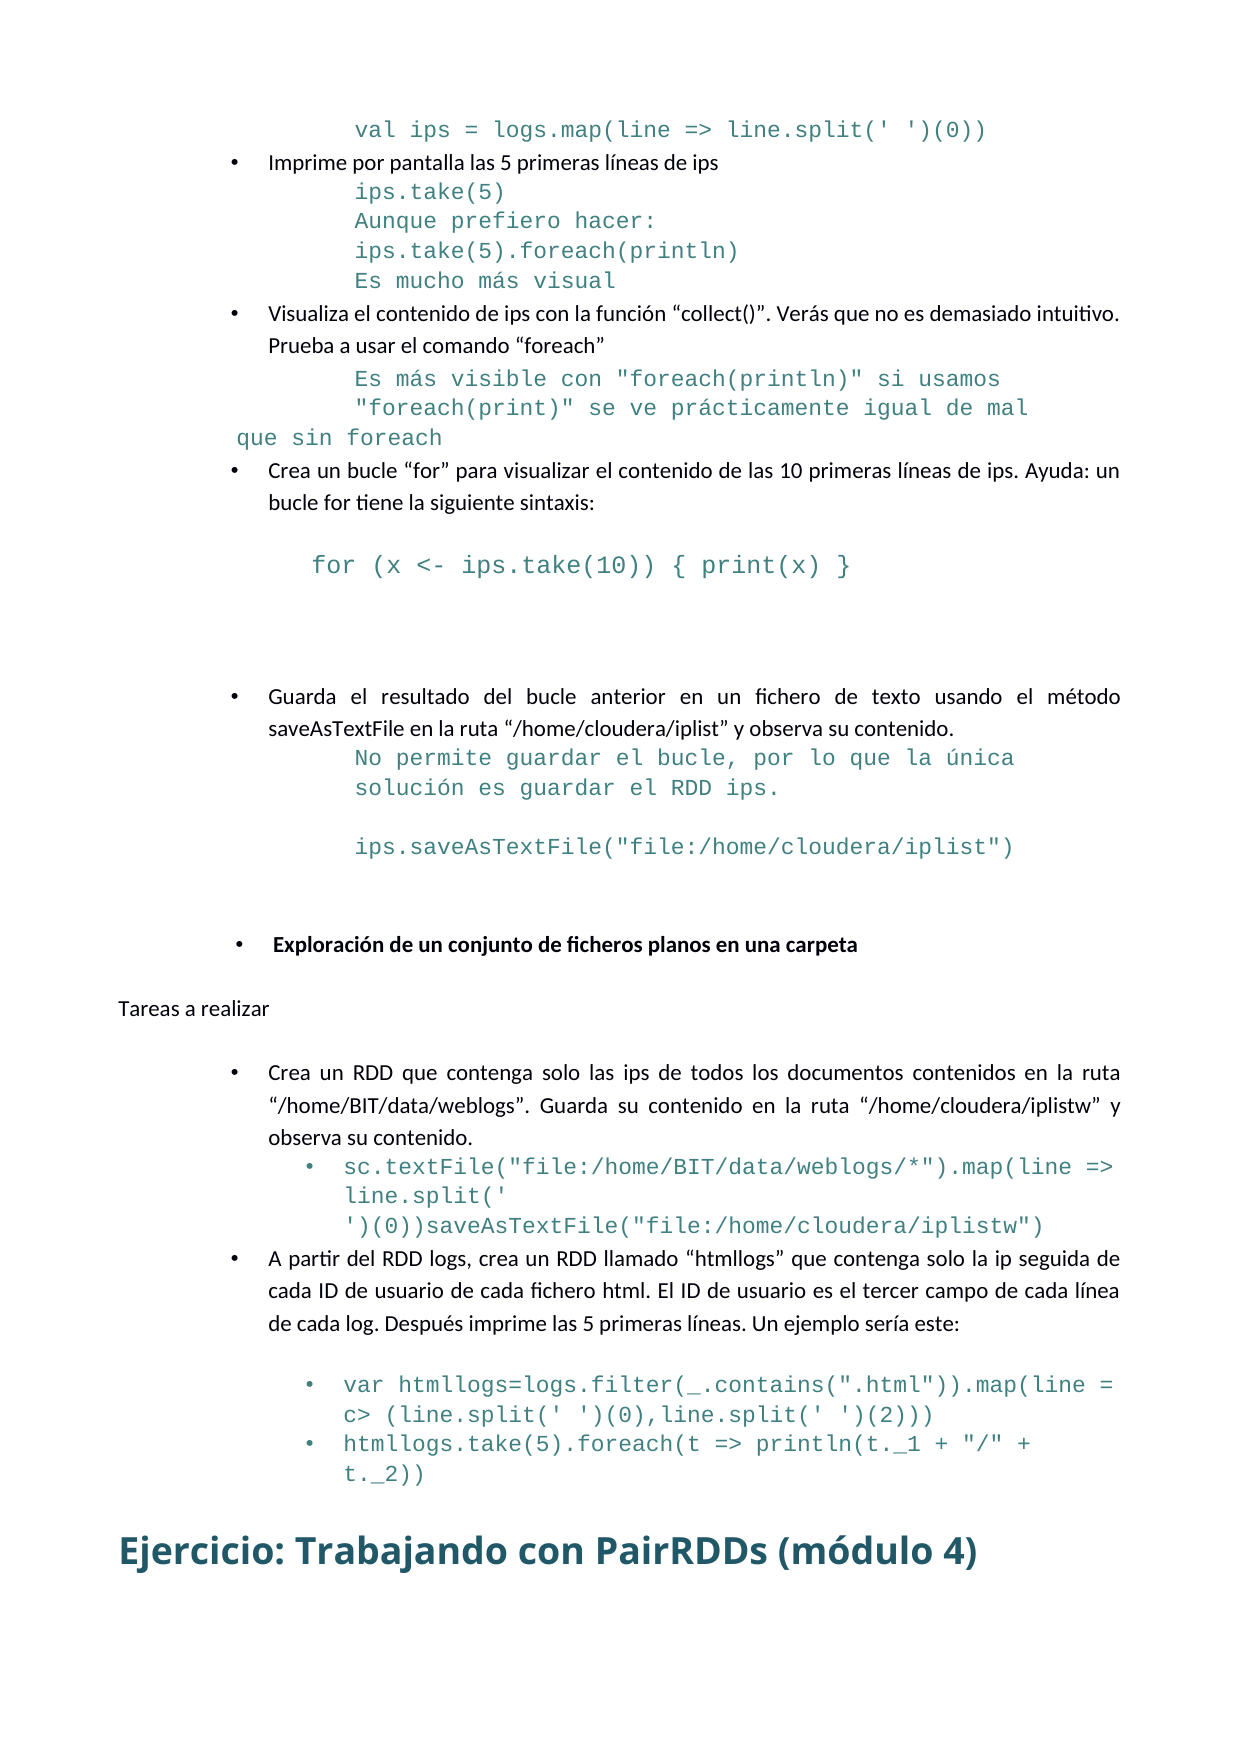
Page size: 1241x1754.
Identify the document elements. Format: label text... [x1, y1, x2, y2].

list htmllogs.take(5).foreach(t => println(t._1 + "/" + t._2)) [306, 1433, 1122, 1488]
list var htmllogs=logs.filter(_.contains(".html")).map(line = c> (line.split(' ')(0),line.split(' ')(2))) [306, 1373, 1122, 1429]
list Crea un bucle “for” para visualizar el contenido de las 10 primeras líneas de ips. Ayuda: un bucle for tiene la siguiente sintaxis: [231, 456, 1122, 516]
text Ejercicio: Trabajando con PairRDDs (módulo 4) [118, 1524, 1122, 1576]
list Crea un RDD que contenga solo las ips de todos los documentos contenidos en la ruta “/home/BIT/data/weblogs”. Guarda su contenido en la ruta “/home/cloudera/iplistw” y observa su contenido. [231, 1058, 1122, 1151]
text for (x <- ips.take(10)) { print(x) } [193, 553, 1122, 581]
text Tareas a realizar [118, 994, 1122, 1022]
list sc.textFile("file:/home/BIT/data/weblogs/*").map(line => line.split(' ')(0))saveAsTextFile("file:/home/cloudera/iplistw") [306, 1155, 1122, 1241]
text val ips = logs.map(line => line.split(' ')(0)) [118, 118, 1122, 144]
text ips.take(5).foreach(println) [118, 240, 1122, 266]
text No permite guardar el bucle, por lo que la única solución es guardar el RDD ips. [118, 746, 1122, 802]
list Imprime por pantalla las 5 primeras líneas de ips [231, 148, 1122, 176]
text Es mucho más visual [118, 269, 1122, 295]
list Exploración de un conjunto de ficheros planos en una carpeta [235, 930, 1122, 958]
text ips.saveAsTextFile("file:/home/cloudera/iplist") [118, 836, 1122, 862]
text Es más visible con "foreach(println)" si usamos "foreach(print)" se ve prácticamente igual de mal que sin foreach [118, 364, 1122, 452]
text ips.take(5) [118, 180, 1122, 206]
list A partir del RDD logs, crea un RDD llamado “htmllogs” que contenga solo la ip seguida de cada ID de usuario de cada fichero html. El ID de usuario es el tercer campo de cada línea de cada log. Después imprime las 5 primeras líneas. Un ejemplo sería este: [231, 1244, 1122, 1337]
list Guarda el resultado del bucle anterior en un fichero de texto usando el método saveAsTextFile en la ruta “/home/cloudera/iplist” y observa su contenido. [231, 682, 1122, 742]
text Aunque prefiero hacer: [118, 210, 1122, 236]
list Visualiza el contenido de ips con la función “collect()”. Verás que no es demasiado intuitivo. Prueba a usar el comando “foreach” [231, 299, 1122, 359]
